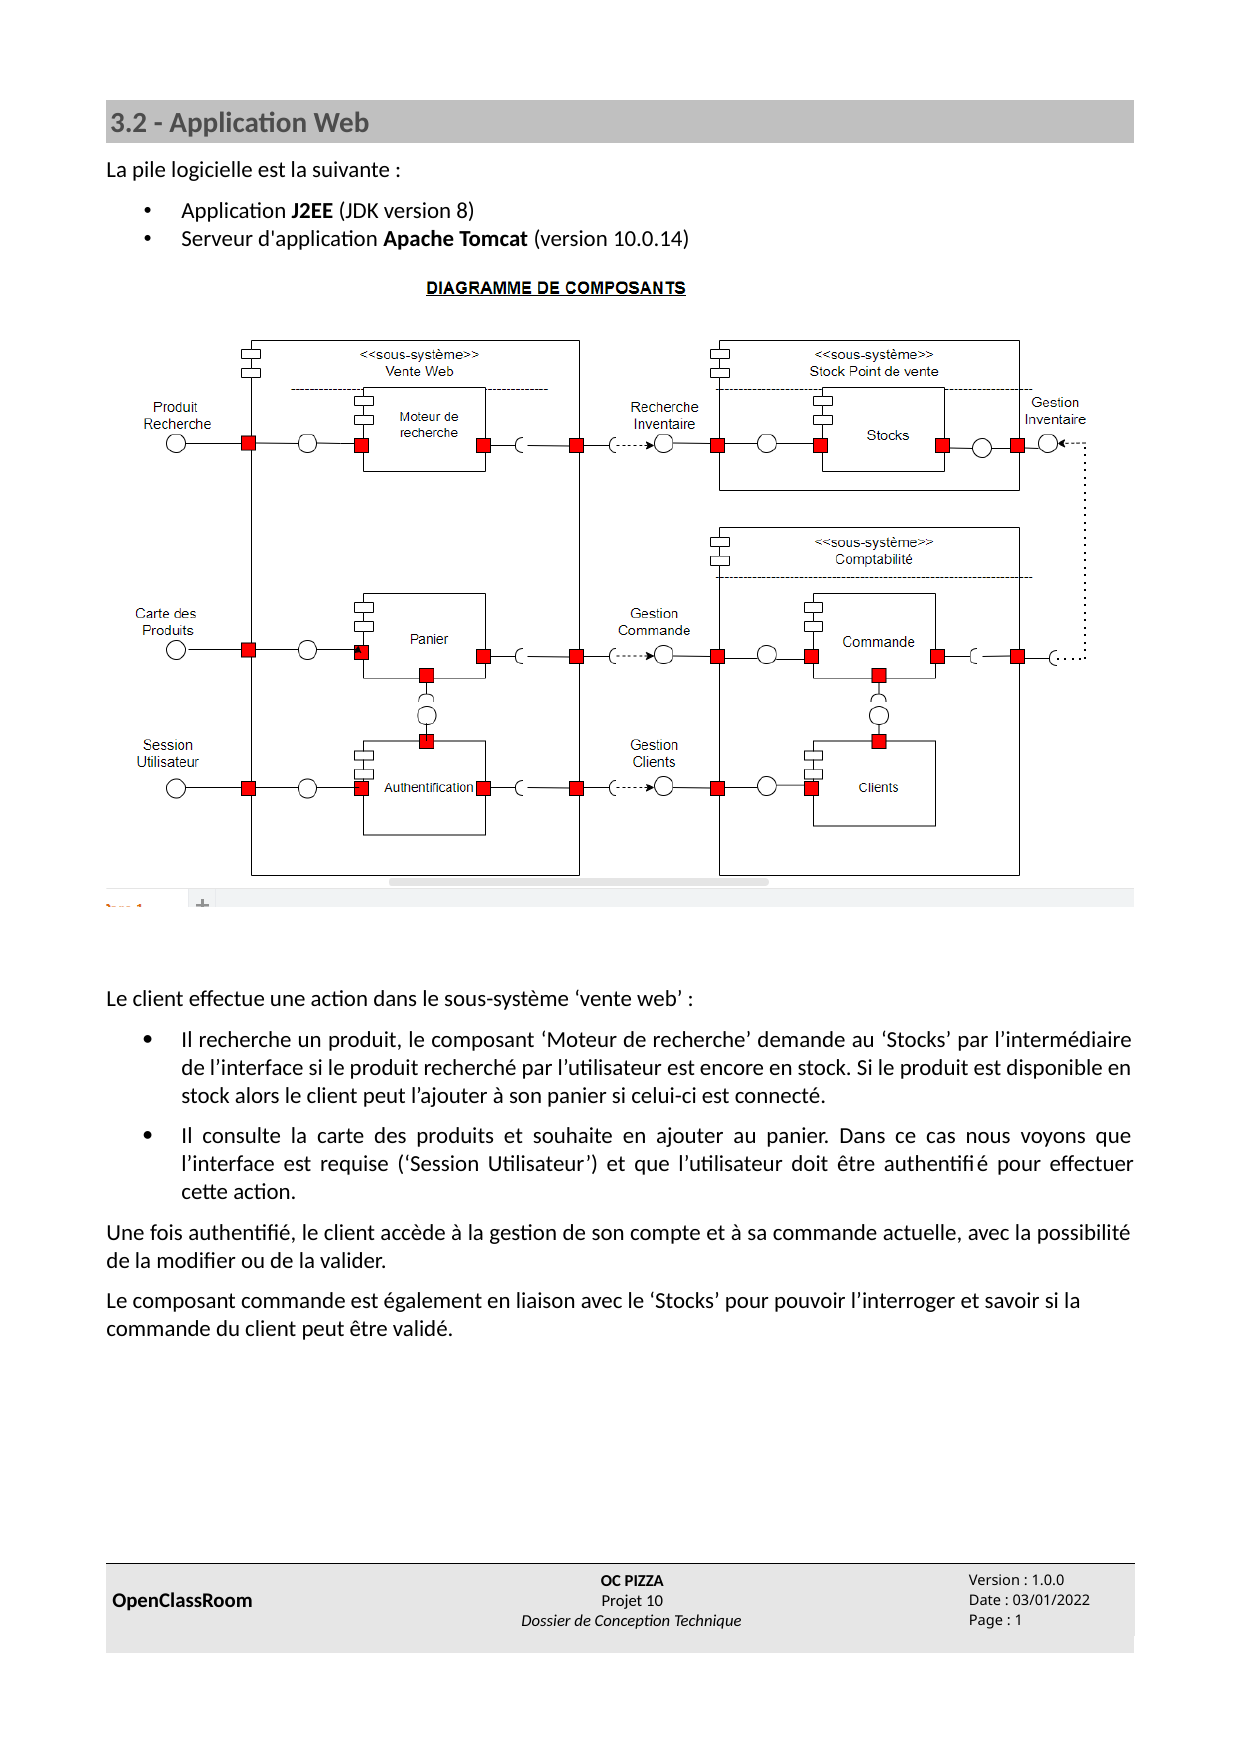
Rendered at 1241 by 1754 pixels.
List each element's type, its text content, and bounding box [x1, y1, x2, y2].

picture [106, 251, 1134, 907]
list Application J2EE (JDK version 8) [144, 196, 1134, 224]
list Serveur d'application Apache Tomcat (version 10.0.14) [144, 224, 1134, 251]
list Il consulte la carte des produits et souhaite en ajouter au panier. Dans ce cas nous voyons que l’interface est requise (‘Session Utilisateur’) et que l’utilisateur doit être authentifié pour effectuer cette action. [144, 1121, 1134, 1206]
text Le composant commande est également en liaison avec le ‘Stocks’ pour pouvoir l’interroger et savoir si la commande du client peut être validé. [106, 1287, 1134, 1343]
text Une fois authentifié, le client accède à la gestion de son compte et à sa commande actuelle, avec la possibilité de la modifier ou de la valider. [106, 1218, 1134, 1274]
text Le client effectue une action dans le sous-système ‘vente web’ : [106, 984, 1134, 1012]
list Il recherche un produit, le composant ‘Moteur de recherche’ demande au ‘Stocks’ par l’intermédiaire de l’interface si le produit recherché par l’utilisateur est encore en stock. Si le produit est disponible en stock alors le client peut l’ajouter à son panier si celui-ci est connecté. [144, 1025, 1134, 1109]
subtitle Application Web [107, 101, 1133, 142]
text La pile logicielle est la suivante : [106, 155, 1134, 183]
